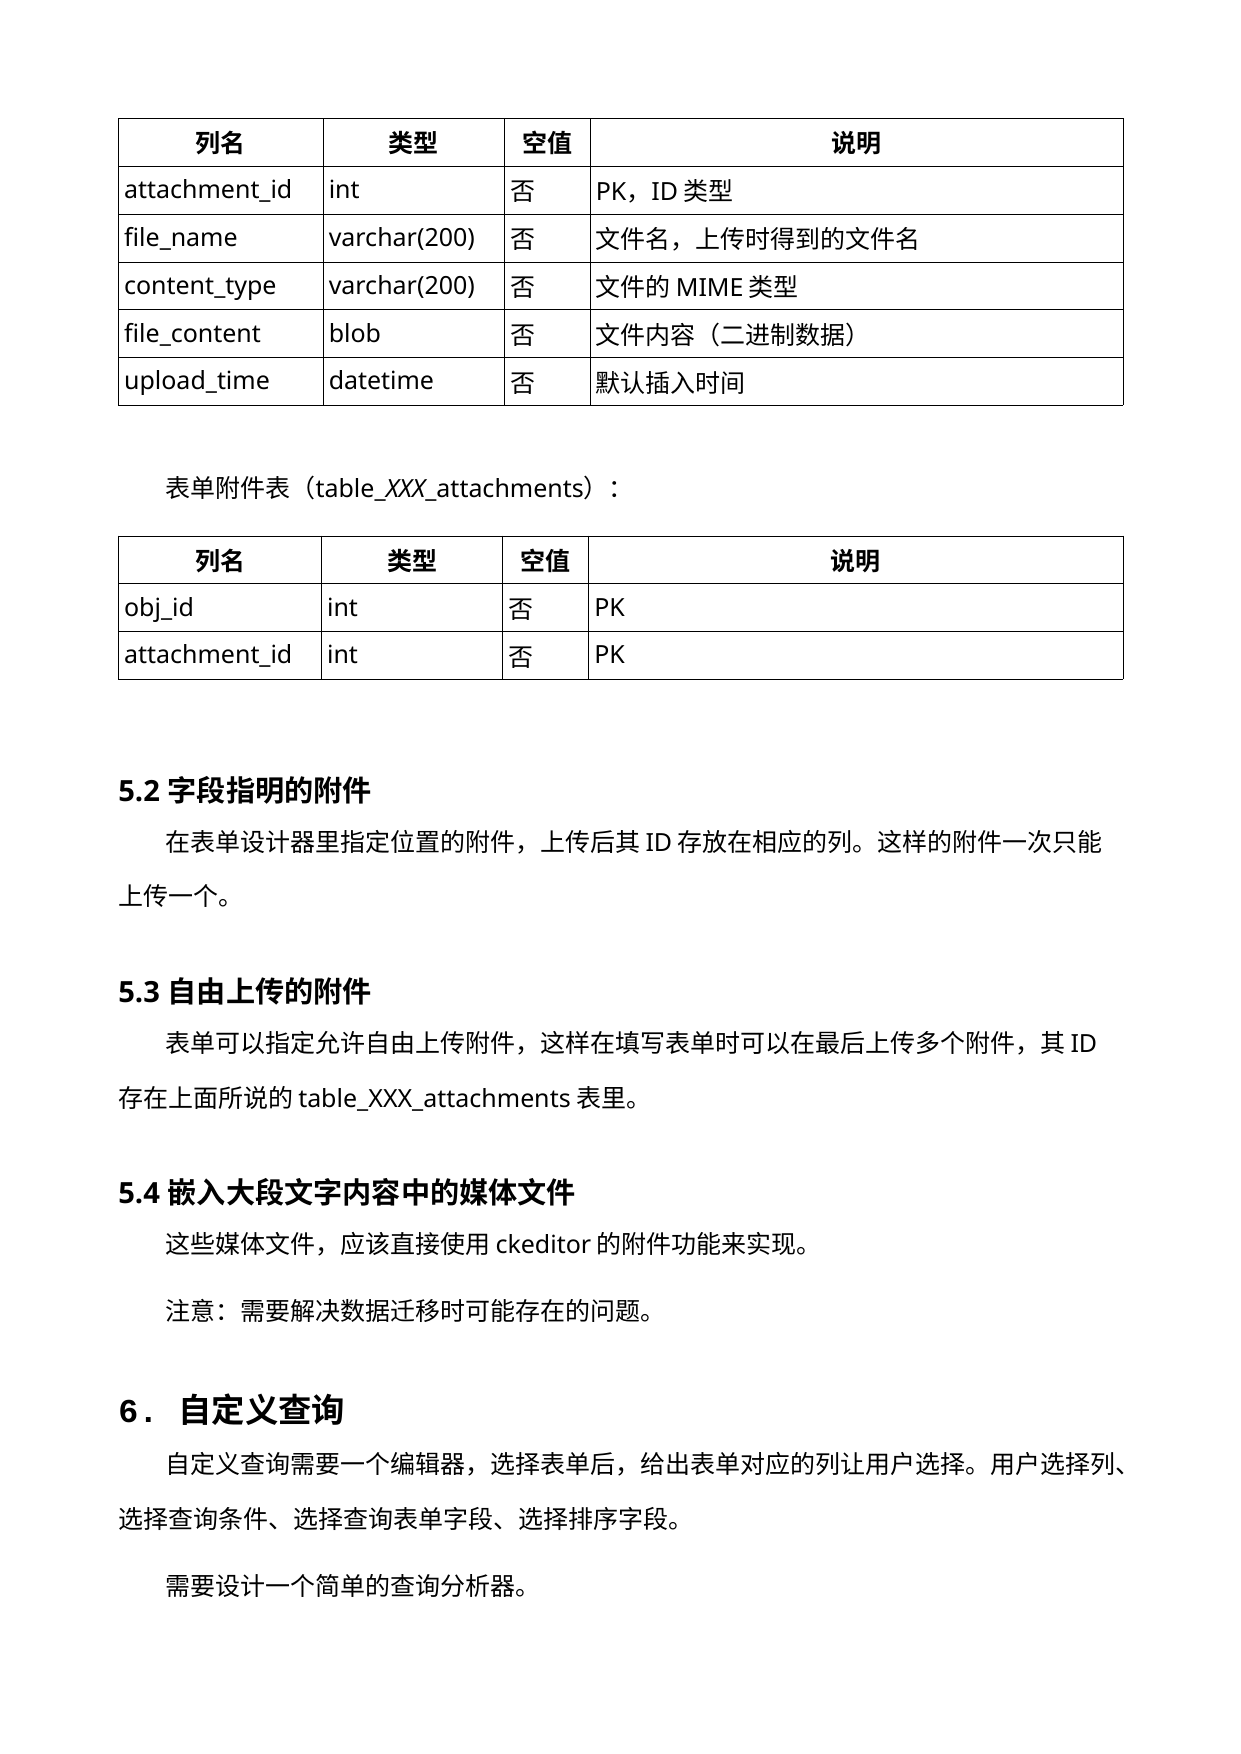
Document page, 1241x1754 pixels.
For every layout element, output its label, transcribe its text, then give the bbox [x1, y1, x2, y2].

table_cell upload_time [119, 358, 323, 405]
table_cell obj_id [119, 584, 321, 631]
table_cell content_type [119, 263, 323, 309]
table_header 列名 [119, 119, 323, 166]
table_cell varchar(200) [324, 263, 504, 309]
table_cell 否 [505, 358, 590, 405]
table_cell 文件名，上传时得到的文件名 [591, 215, 1123, 262]
table_header 说明 [591, 119, 1123, 166]
table_cell 否 [505, 215, 590, 262]
table_header 列名 [119, 537, 321, 583]
table_header 说明 [589, 537, 1123, 583]
table_cell PK [589, 632, 1123, 679]
table_cell 否 [503, 632, 588, 679]
subtitle 5.2 字段指明的附件 [118, 768, 1122, 810]
table_header 类型 [324, 119, 504, 166]
text 需要设计一个简单的查询分析器。 [118, 1566, 1122, 1602]
table_cell file_content [119, 310, 323, 357]
table_cell 否 [505, 263, 590, 309]
text 注意：需要解决数据迁移时可能存在的问题。 [118, 1292, 1122, 1328]
text 这些媒体文件，应该直接使用ckeditor的附件功能来实现。 [118, 1225, 1122, 1261]
table_header 空值 [505, 119, 590, 166]
subtitle 6. 自定义查询 [118, 1383, 1122, 1432]
table_cell int [322, 584, 502, 631]
table_header 类型 [322, 537, 502, 583]
table_cell attachment_id [119, 632, 321, 679]
text 表单附件表（table_XXX_attachments）： [118, 469, 1122, 505]
table_header 空值 [503, 537, 588, 583]
text 表单可以指定允许自由上传附件，这样在填写表单时可以在最后上传多个附件，其ID存在上面所说的table_XXX_attachments表里。 [118, 1024, 1122, 1114]
subtitle 5.3 自由上传的附件 [118, 969, 1122, 1011]
table_cell blob [324, 310, 504, 357]
table_cell PK，ID类型 [591, 167, 1123, 214]
table_cell 否 [505, 167, 590, 214]
text 自定义查询需要一个编辑器，选择表单后，给出表单对应的列让用户选择。用户选择列、选择查询条件、选择查询表单字段、选择排序字段。 [118, 1445, 1122, 1535]
table_cell int [324, 167, 504, 214]
table_cell file_name [119, 215, 323, 262]
subtitle 5.4 嵌入大段文字内容中的媒体文件 [118, 1170, 1122, 1212]
text 在表单设计器里指定位置的附件，上传后其ID存放在相应的列。这样的附件一次只能上传一个。 [118, 822, 1122, 913]
table_cell 文件内容（二进制数据） [591, 310, 1123, 357]
table_cell 否 [505, 310, 590, 357]
table_cell 默认插入时间 [591, 358, 1123, 405]
table_cell attachment_id [119, 167, 323, 214]
table_cell 文件的MIME类型 [591, 263, 1123, 309]
table_cell 否 [503, 584, 588, 631]
table_cell datetime [324, 358, 504, 405]
table_cell varchar(200) [324, 215, 504, 262]
table_cell int [322, 632, 502, 679]
table_cell PK [589, 584, 1123, 631]
